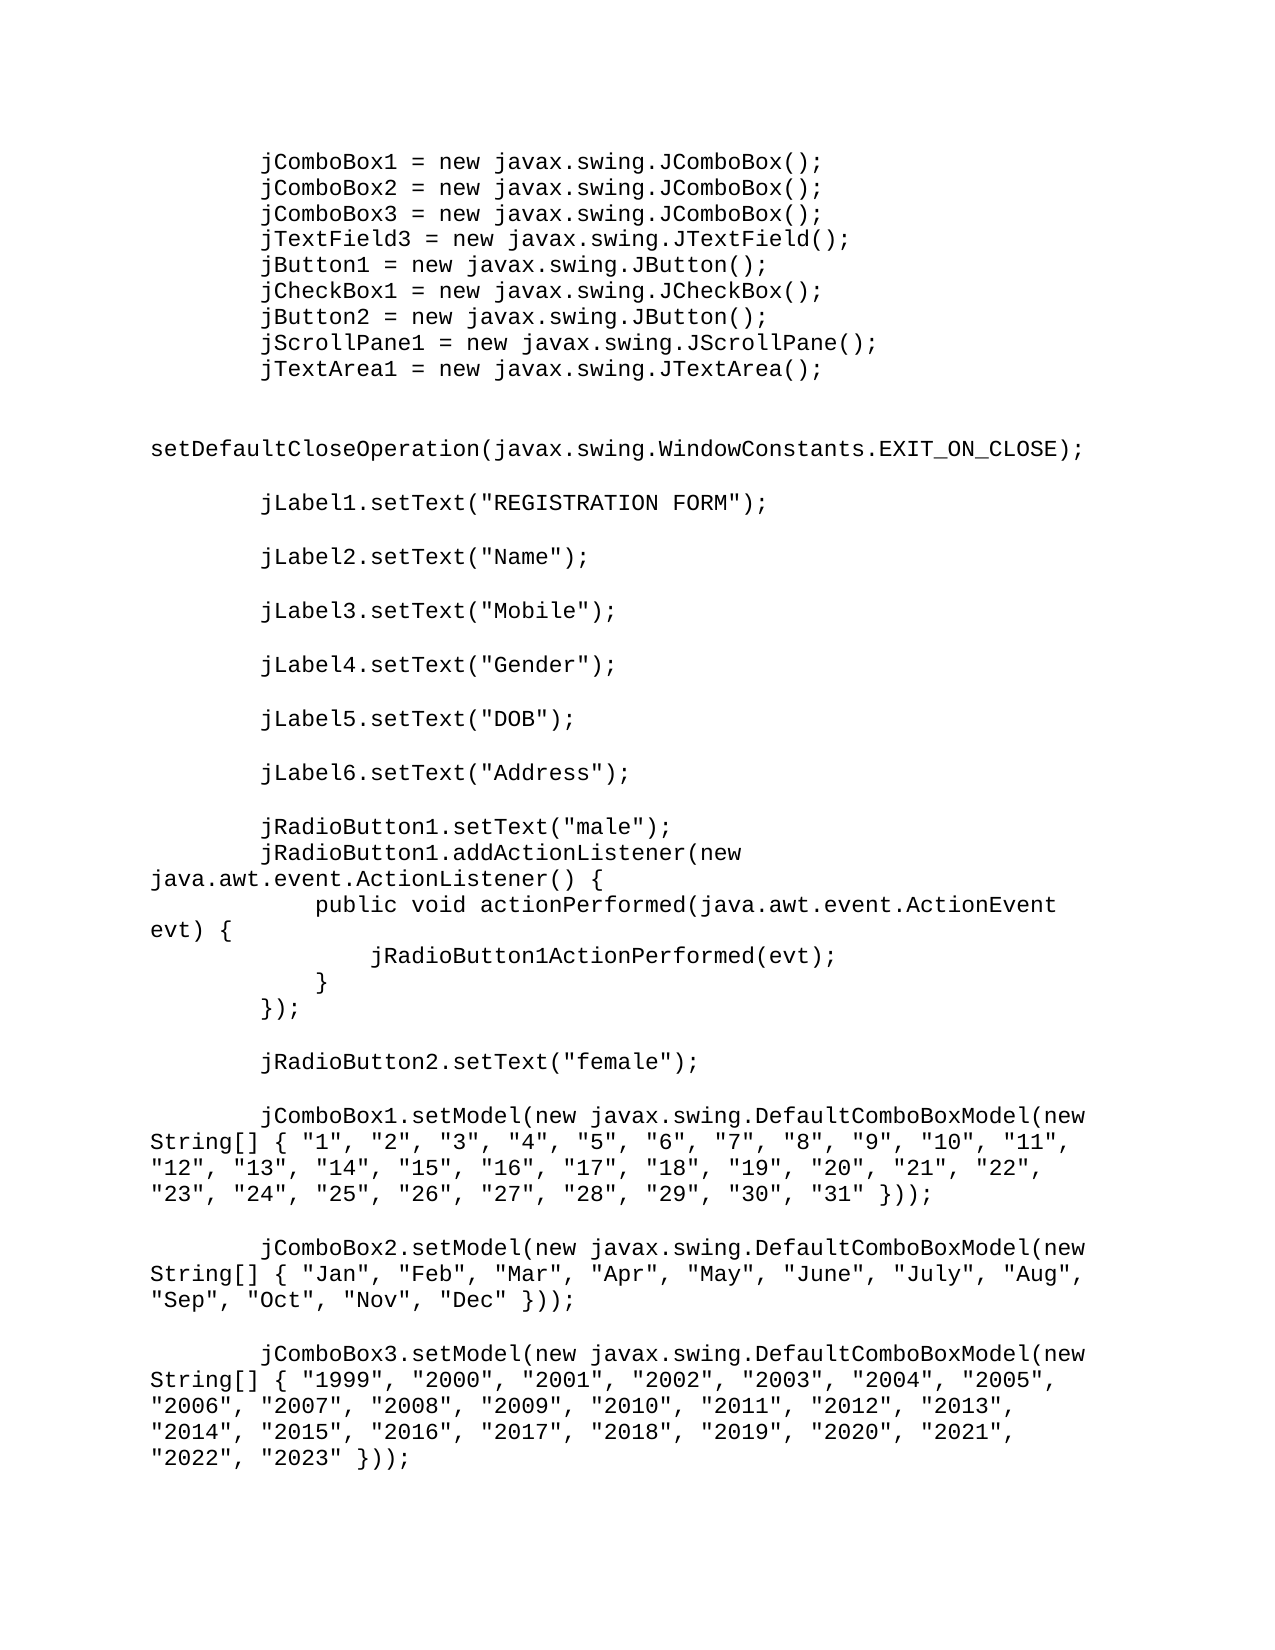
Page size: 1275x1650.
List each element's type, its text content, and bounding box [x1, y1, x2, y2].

text jCheckBox1 = new javax.swing.JCheckBox(); [150, 280, 1125, 306]
text jLabel4.setText("Gender"); [150, 653, 1125, 679]
text jRadioButton2.setText("female"); [150, 1051, 1125, 1077]
text jLabel5.setText("DOB"); [150, 707, 1125, 733]
text jTextArea1 = new javax.swing.JTextArea(); [150, 357, 1125, 383]
text jComboBox3 = new javax.swing.JComboBox(); [150, 202, 1125, 228]
text jComboBox1.setModel(new javax.swing.DefaultComboBoxModel(new String[] { "1", "2", "3", "4", "5", "6", "7", "8", "9", "10", "11", "12", "13", "14", "15", "16", "17", "18", "19", "20", "21", "22", "23", "24", "25", "26", "27", "28", "29", "30", "31" })); [150, 1104, 1125, 1208]
text jTextField3 = new javax.swing.JTextField(); [150, 228, 1125, 254]
text jScrollPane1 = new javax.swing.JScrollPane(); [150, 332, 1125, 357]
text setDefaultCloseOperation(javax.swing.WindowConstants.EXIT_ON_CLOSE); [150, 411, 1125, 463]
text jLabel6.setText("Address"); [150, 761, 1125, 787]
text jComboBox1 = new javax.swing.JComboBox(); [150, 150, 1125, 176]
text jComboBox3.setModel(new javax.swing.DefaultComboBoxModel(new String[] { "1999", "2000", "2001", "2002", "2003", "2004", "2005", "2006", "2007", "2008", "2009", "2010", "2011", "2012", "2013", "2014", "2015", "2016", "2017", "2018", "2019", "2020", "2021", "2022", "2023" })); [150, 1342, 1125, 1472]
text jButton1 = new javax.swing.JButton(); [150, 254, 1125, 280]
text jRadioButton1ActionPerformed(evt); [150, 945, 1125, 971]
text jLabel2.setText("Name"); [150, 545, 1125, 571]
text }); [150, 997, 1125, 1023]
text jComboBox2.setModel(new javax.swing.DefaultComboBoxModel(new String[] { "Jan", "Feb", "Mar", "Apr", "May", "June", "July", "Aug", "Sep", "Oct", "Nov", "Dec" })); [150, 1236, 1125, 1314]
text } [150, 971, 1125, 997]
text jRadioButton1.setText("male"); [150, 815, 1125, 841]
text public void actionPerformed(java.awt.event.ActionEvent evt) { [150, 893, 1125, 945]
text jRadioButton1.addActionListener(new java.awt.event.ActionListener() { [150, 841, 1125, 893]
text jLabel3.setText("Mobile"); [150, 599, 1125, 625]
text jButton2 = new javax.swing.JButton(); [150, 306, 1125, 332]
text jComboBox2 = new javax.swing.JComboBox(); [150, 176, 1125, 202]
text jLabel1.setText("REGISTRATION FORM"); [150, 491, 1125, 517]
